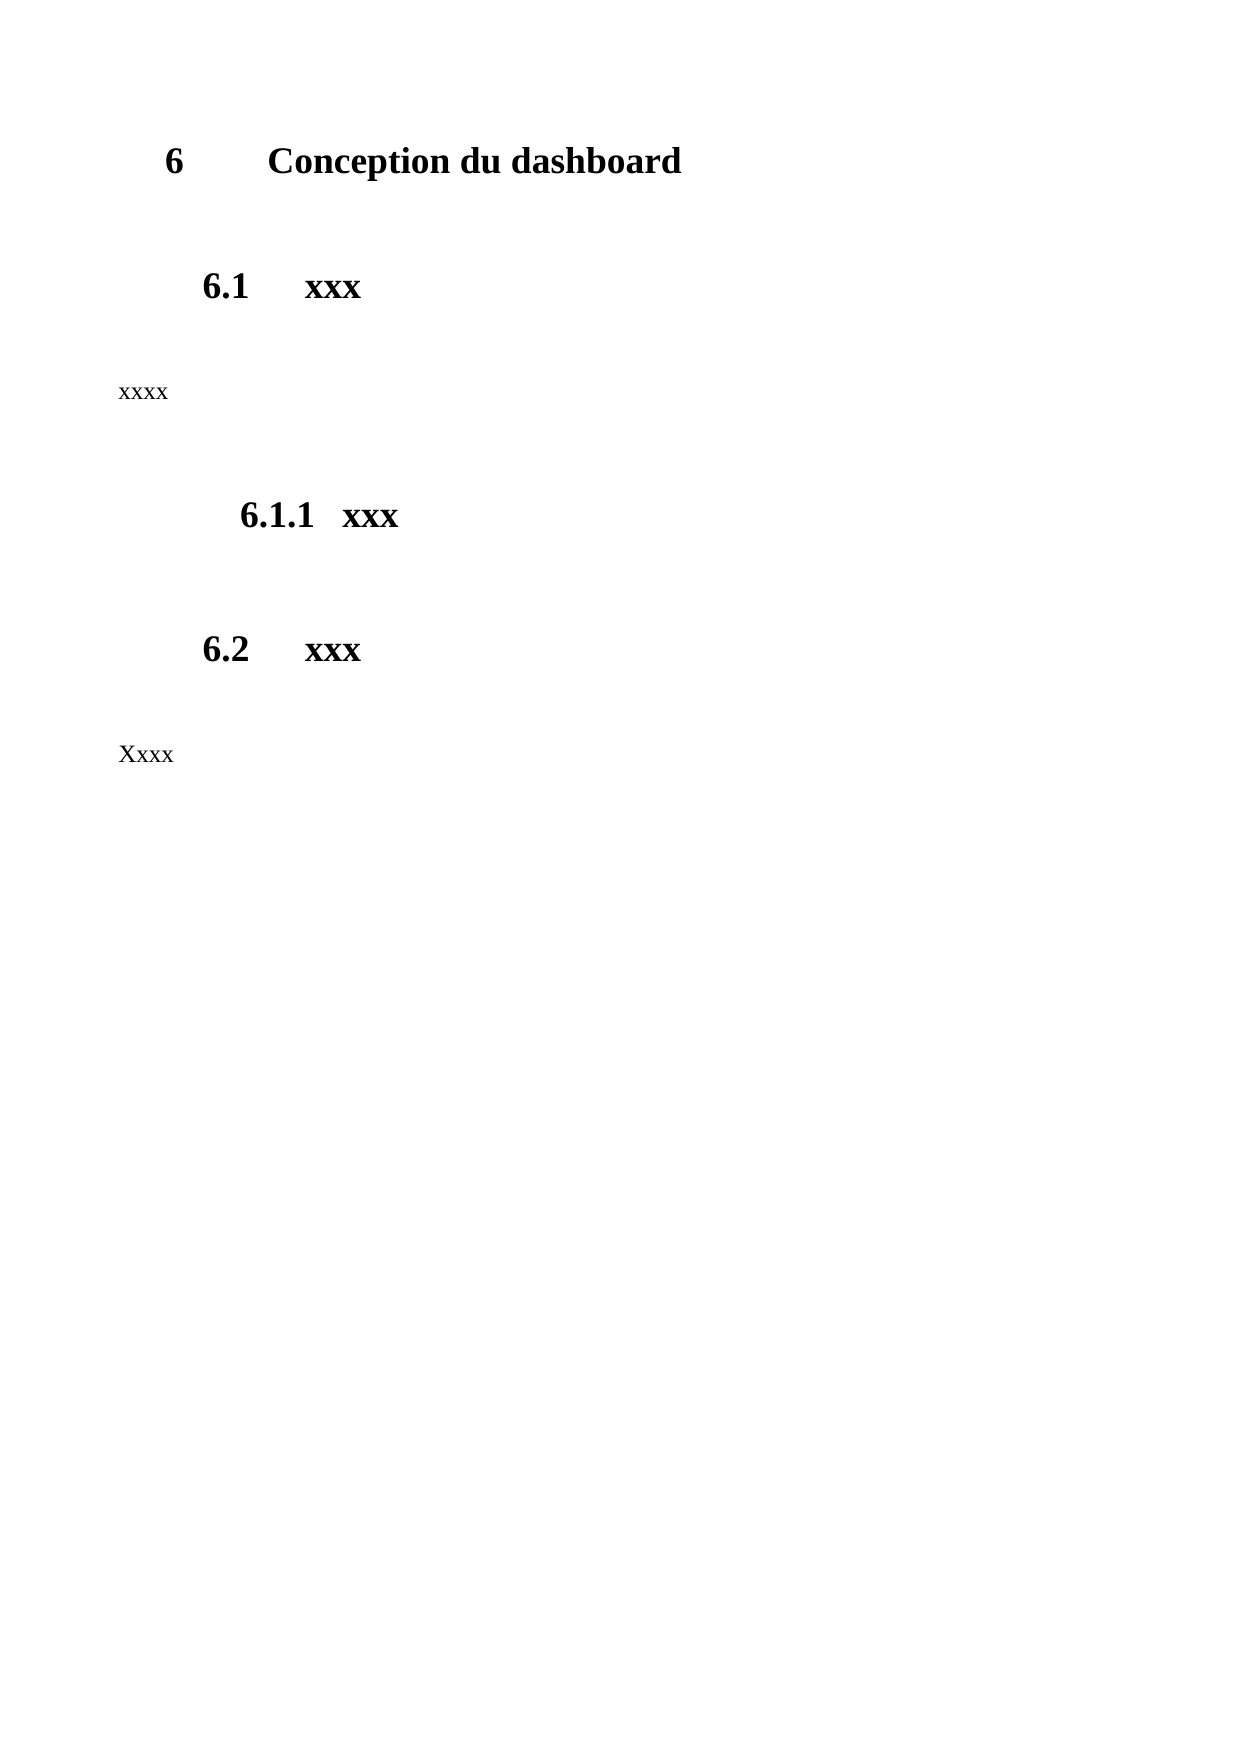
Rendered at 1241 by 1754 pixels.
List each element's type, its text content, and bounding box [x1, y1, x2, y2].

subtitle xxx [193, 263, 1122, 306]
subtitle xxx [231, 492, 1122, 535]
text Xxxx [118, 739, 1122, 768]
subtitle xxx [193, 626, 1122, 669]
text xxxx [118, 376, 1122, 405]
subtitle Conception du dashboard [156, 139, 1122, 182]
